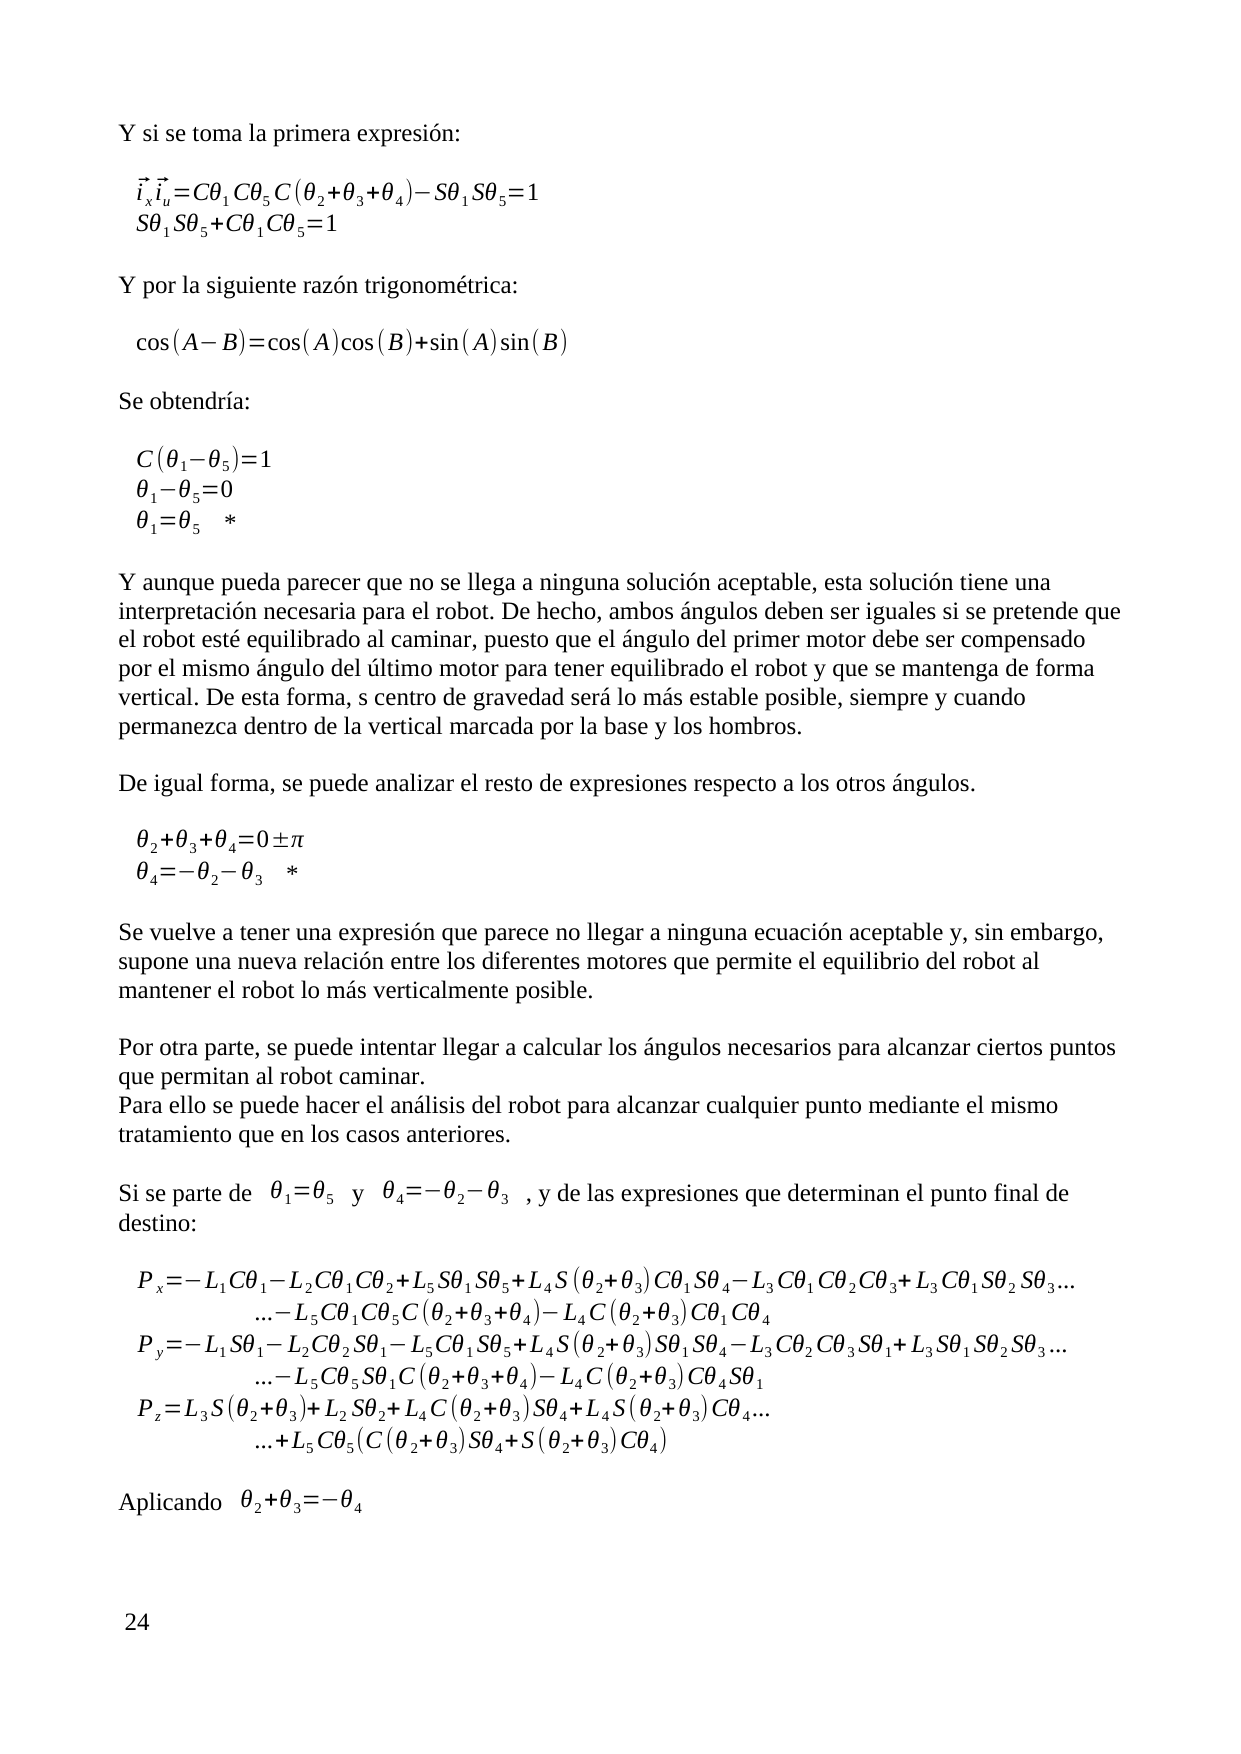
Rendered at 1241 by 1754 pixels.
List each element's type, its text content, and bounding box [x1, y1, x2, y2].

text Y por la siguiente razón trigonométrica: [118, 270, 1122, 298]
text Para ello se puede hacer el análisis del robot para alcanzar cualquier punto mediante el mismo tratamiento que en los casos anteriores. [118, 1090, 1122, 1147]
text Se obtendría: [118, 386, 1122, 415]
text Y si se toma la primera expresión: [118, 118, 1122, 147]
text * [118, 857, 1122, 889]
text * [118, 507, 1122, 538]
text Se vuelve a tener una expresión que parece no llegar a ninguna ecuación aceptable y, sin embargo, supone una nueva relación entre los diferentes motores que permite el equilibrio del robot al mantener el robot lo más verticalmente posible. [118, 917, 1122, 1004]
text Aplicando [118, 1486, 1122, 1517]
text De igual forma, se puede analizar el resto de expresiones respecto a los otros ángulos. [118, 768, 1122, 797]
text Si se parte dey, y de las expresiones que determinan el punto final de destino: [118, 1176, 1122, 1236]
text Por otra parte, se puede intentar llegar a calcular los ángulos necesarios para alcanzar ciertos puntos que permitan al robot caminar. [118, 1032, 1122, 1090]
text Y aunque pueda parecer que no se llega a ninguna solución aceptable, esta solución tiene una interpretación necesaria para el robot. De hecho, ambos ángulos deben ser iguales si se pretende que el robot esté equilibrado al caminar, puesto que el ángulo del primer motor debe ser compensado por el mismo ángulo del último motor para tener equilibrado el robot y que se mantenga de forma vertical. De esta forma, s centro de gravedad será lo más estable posible, siempre y cuando permanezca dentro de la vertical marcada por la base y los hombros. [118, 567, 1122, 739]
